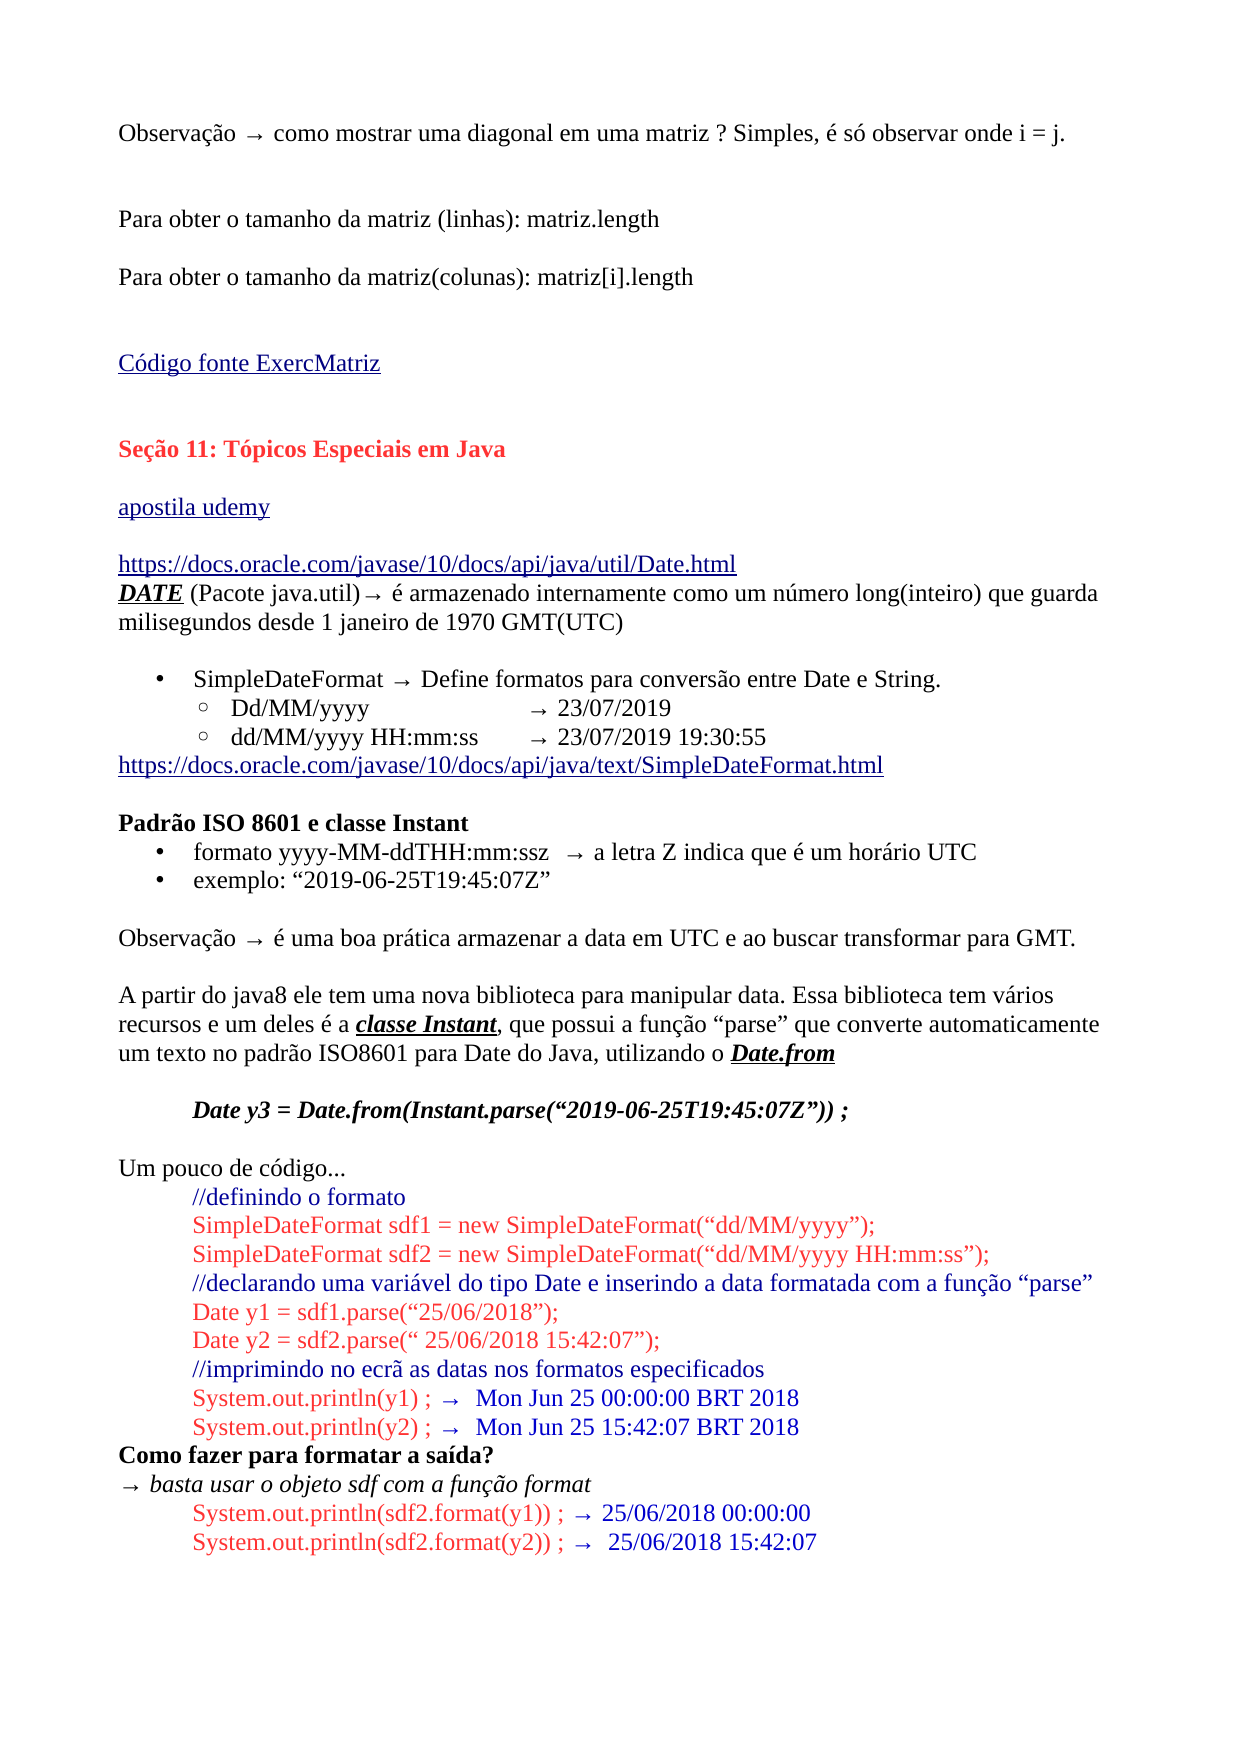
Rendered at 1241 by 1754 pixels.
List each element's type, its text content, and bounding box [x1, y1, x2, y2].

text //imprimindo no ecrã as datas nos formatos especificados [118, 1354, 1122, 1383]
text A partir do java8 ele tem uma nova biblioteca para manipular data. Essa biblioteca tem vários recursos e um deles é a classe Instant, que possui a função “parse” que converte automaticamente um texto no padrão ISO8601 para Date do Java, utilizando o Date.from [118, 981, 1122, 1067]
text apostila udemy [118, 492, 1122, 521]
text https://docs.oracle.com/javase/10/docs/api/java/util/Date.html [118, 549, 1122, 578]
text System.out.println(sdf2.format(y2)) ; → 25/06/2018 15:42:07 [118, 1527, 1122, 1556]
text Date y2 = sdf2.parse(“ 25/06/2018 15:42:07”); [118, 1326, 1122, 1354]
text → basta usar o objeto sdf com a função format [118, 1469, 1122, 1498]
text SimpleDateFormat sdf1 = new SimpleDateFormat(“dd/MM/yyyy”); [118, 1211, 1122, 1239]
text Um pouco de código... [118, 1153, 1122, 1182]
list exemplo: “2019-06-25T19:45:07Z” [156, 866, 1122, 894]
text Código fonte ExercMatriz [118, 348, 1122, 377]
text System.out.println(y1) ; → Mon Jun 25 00:00:00 BRT 2018 [118, 1383, 1122, 1412]
list Dd/MM/yyyy → 23/07/2019 [193, 693, 1122, 722]
text Observação → como mostrar uma diagonal em uma matriz ? Simples, é só observar onde i = j. [118, 118, 1122, 147]
text Observação → é uma boa prática armazenar a data em UTC e ao buscar transformar para GMT. [118, 923, 1122, 952]
list SimpleDateFormat → Define formatos para conversão entre Date e String. [156, 664, 1122, 693]
text Para obter o tamanho da matriz(colunas): matriz[i].length [118, 262, 1122, 291]
text System.out.println(y2) ; → Mon Jun 25 15:42:07 BRT 2018 [118, 1412, 1122, 1441]
text Date y3 = Date.from(Instant.parse(“2019-06-25T19:45:07Z”)) ; [118, 1096, 1122, 1124]
list formato yyyy-MM-ddTHH:mm:ssz → a letra Z indica que é um horário UTC [156, 837, 1122, 866]
text //declarando uma variável do tipo Date e inserindo a data formatada com a função “parse” [118, 1268, 1122, 1297]
text Seção 11: Tópicos Especiais em Java [118, 434, 1122, 463]
text https://docs.oracle.com/javase/10/docs/api/java/text/SimpleDateFormat.html [118, 751, 1122, 779]
text System.out.println(sdf2.format(y1)) ; → 25/06/2018 00:00:00 [118, 1498, 1122, 1527]
text Como fazer para formatar a saída? [118, 1441, 1122, 1469]
text Date y1 = sdf1.parse(“25/06/2018”); [118, 1297, 1122, 1326]
text SimpleDateFormat sdf2 = new SimpleDateFormat(“dd/MM/yyyy HH:mm:ss”); [118, 1239, 1122, 1268]
text Padrão ISO 8601 e classe Instant [118, 808, 1122, 837]
text DATE (Pacote java.util)→ é armazenado internamente como um número long(inteiro) que guarda milisegundos desde 1 janeiro de 1970 GMT(UTC) [118, 578, 1122, 636]
text Para obter o tamanho da matriz (linhas): matriz.length [118, 204, 1122, 233]
text //definindo o formato [118, 1182, 1122, 1211]
list dd/MM/yyyy HH:mm:ss → 23/07/2019 19:30:55 [193, 722, 1122, 751]
